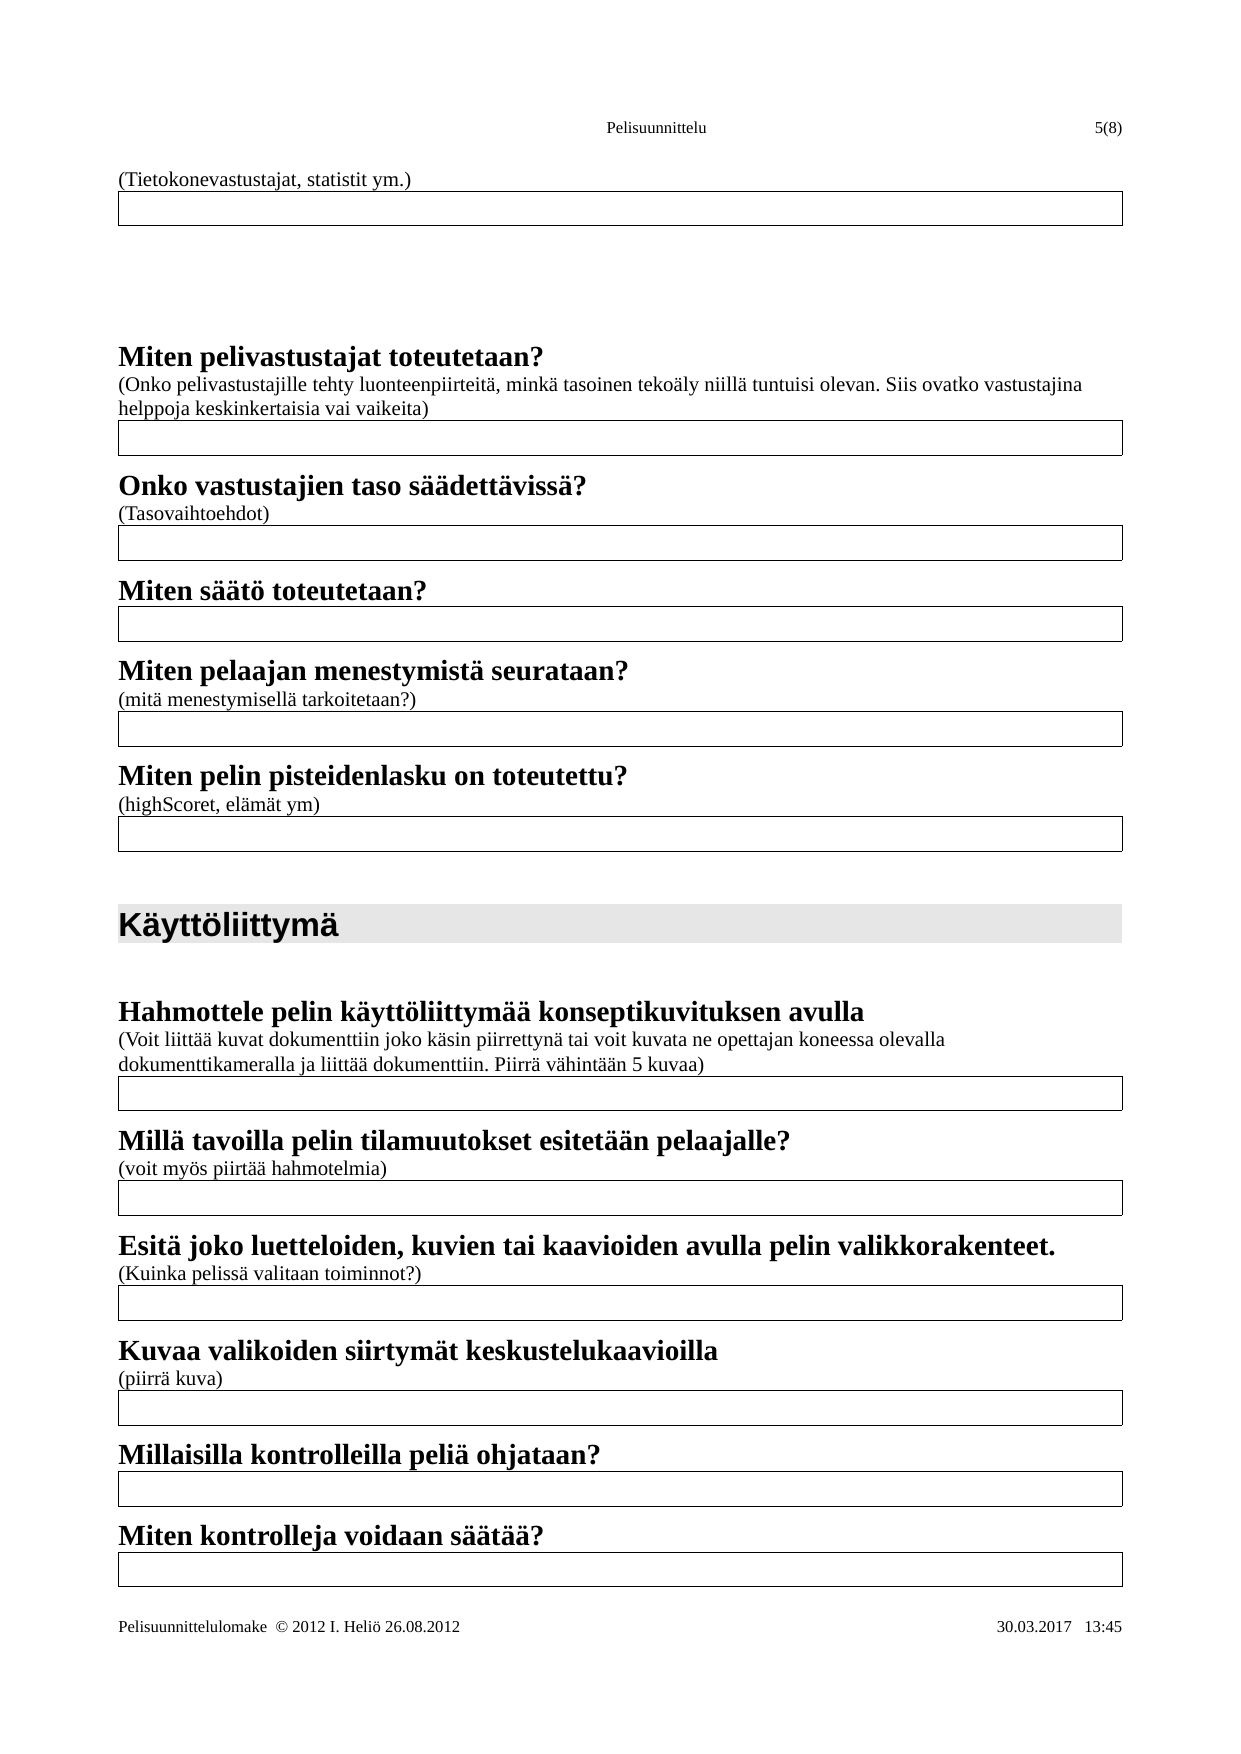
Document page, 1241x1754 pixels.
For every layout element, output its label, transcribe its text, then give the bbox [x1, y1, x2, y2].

text Millä tavoilla pelin tilamuutokset esitetään pelaajalle? [118, 1123, 1122, 1156]
text (mitä menestymisellä tarkoitetaan?) [118, 687, 1122, 711]
text (Voit liittää kuvat dokumenttiin joko käsin piirrettynä tai voit kuvata ne opettajan koneessa olevalla dokumenttikameralla ja liittää dokumenttiin. Piirrä vähintään 5 kuvaa) [118, 1027, 1122, 1076]
text Onko vastustajien taso säädettävissä? [118, 468, 1122, 501]
text (Tietokonevastustajat, statistit ym.) [118, 167, 1122, 191]
text Millaisilla kontrolleilla peliä ohjataan? [118, 1437, 1122, 1471]
text Esitä joko luetteloiden, kuvien tai kaavioiden avulla pelin valikkorakenteet. [118, 1228, 1122, 1261]
text Hahmottele pelin käyttöliittymää konseptikuvituksen avulla [118, 994, 1122, 1027]
text (piirrä kuva) [118, 1366, 1122, 1390]
text (voit myös piirtää hahmotelmia) [118, 1156, 1122, 1180]
text Miten pelaajan menestymistä seurataan? [118, 653, 1122, 687]
text Kuvaa valikoiden siirtymät keskustelukaavioilla [118, 1333, 1122, 1366]
text Miten pelivastustajat toteutetaan? [118, 339, 1122, 372]
text (Tasovaihtoehdot) [118, 501, 1122, 525]
text Miten pelin pisteidenlasku on toteutettu? [118, 758, 1122, 792]
text Käyttöliittymä [118, 904, 1122, 943]
text (Kuinka pelissä valitaan toiminnot?) [118, 1261, 1122, 1285]
text (Onko pelivastustajille tehty luonteenpiirteitä, minkä tasoinen tekoäly niillä tuntuisi olevan. Siis ovatko vastustajina helppoja keskinkertaisia vai vaikeita) [118, 372, 1122, 420]
text Miten kontrolleja voidaan säätää? [118, 1518, 1122, 1552]
text (highScoret, elämät ym) [118, 792, 1122, 816]
text Miten säätö toteutetaan? [118, 573, 1122, 606]
